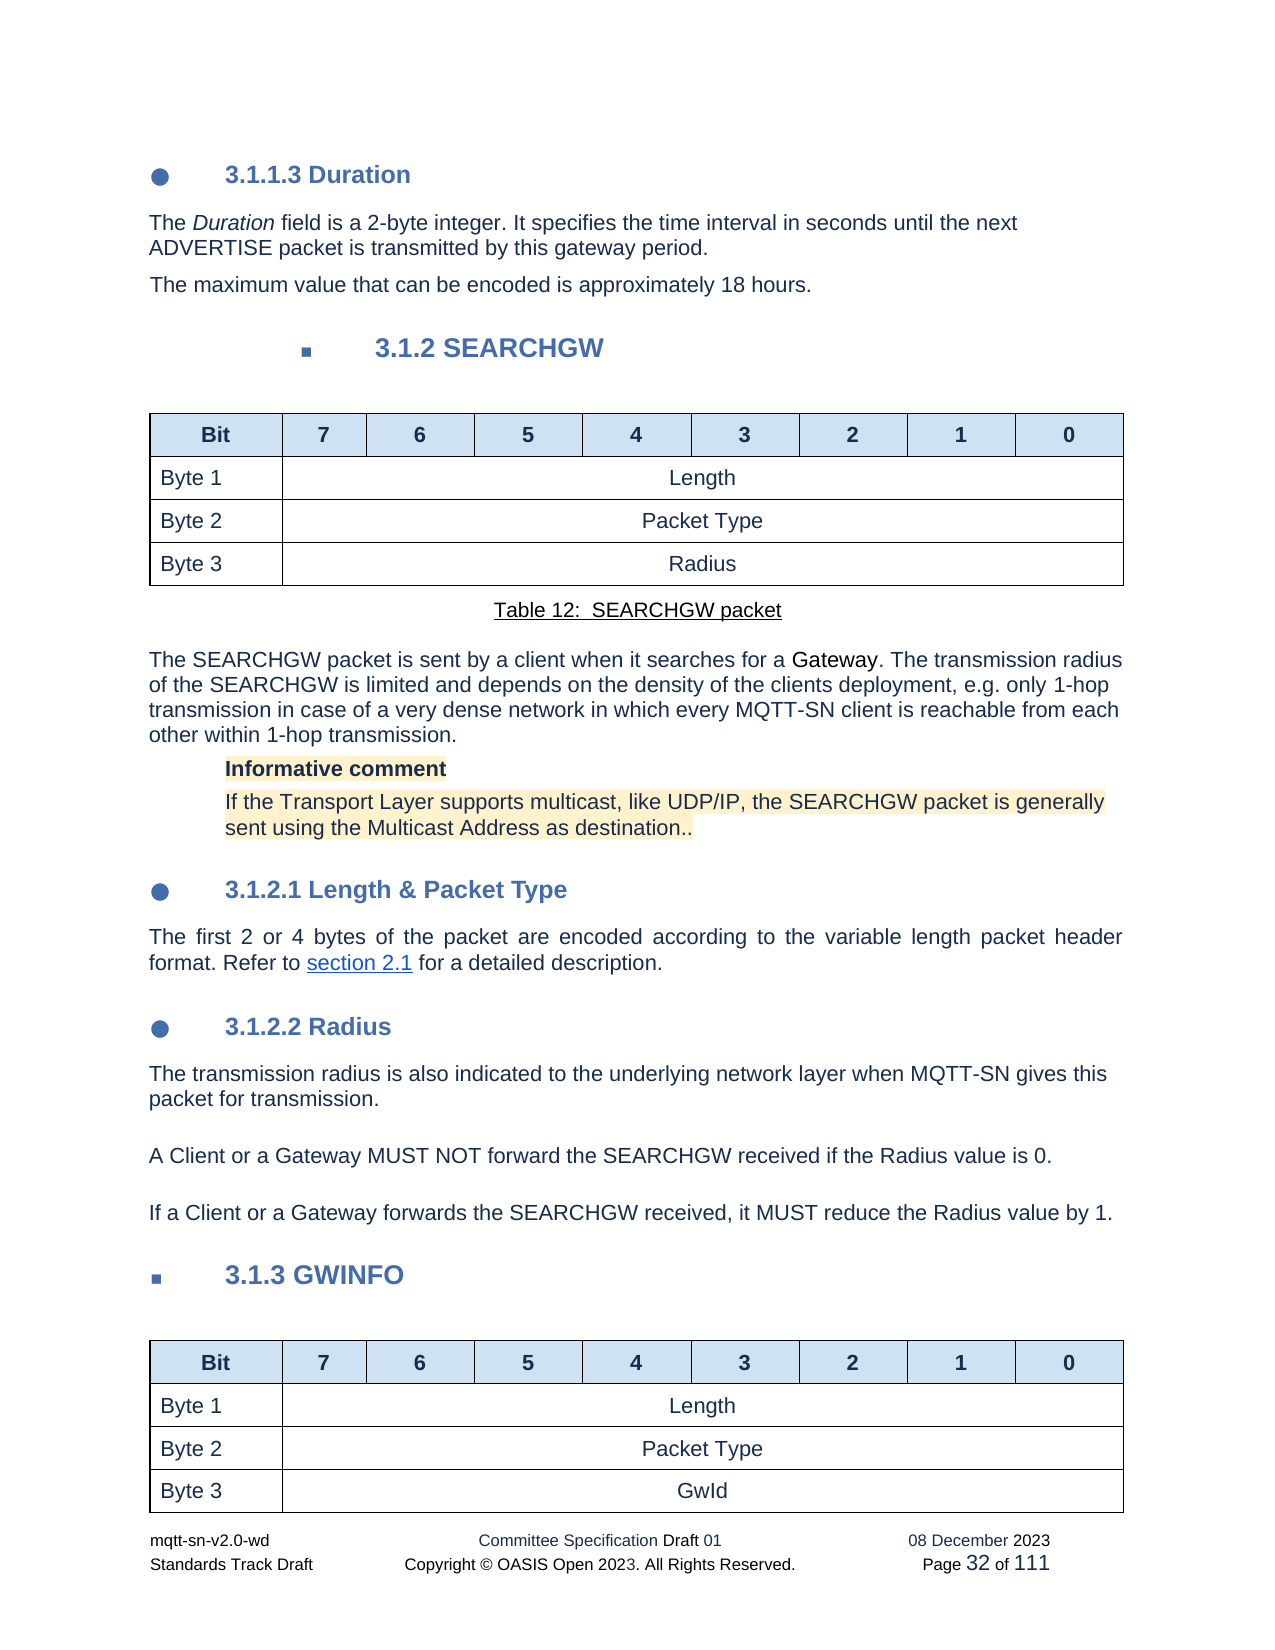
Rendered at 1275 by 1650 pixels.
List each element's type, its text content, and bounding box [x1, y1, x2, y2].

table_header 3 [692, 414, 799, 456]
table_header 4 [583, 414, 691, 456]
table_cell Byte 3 [151, 543, 282, 584]
table_header 4 [583, 1341, 691, 1383]
table_header 5 [475, 1341, 582, 1383]
text If a Client or a Gateway forwards the SEARCHGW received, it MUST reduce the Radius value by 1. [148, 1200, 1124, 1225]
text Table 12: SEARCHGW packet [150, 598, 1125, 622]
subtitle 3.1.1.3 Duration [150, 150, 1124, 197]
table_cell Byte 3 [151, 1470, 282, 1512]
table_header Bit [151, 414, 282, 456]
table_cell GwId [283, 1470, 1123, 1512]
table_cell Length [283, 457, 1123, 499]
table_header 2 [800, 414, 907, 456]
subtitle 3.1.2.1 Length & Packet Type [150, 864, 1124, 912]
table_header Bit [151, 1341, 282, 1383]
table_cell Packet Type [283, 500, 1123, 542]
table_header 6 [367, 1341, 474, 1383]
table_header 3 [692, 1341, 799, 1383]
text The maximum value that can be encoded is approximately 18 hours. [149, 272, 1124, 298]
table_cell Byte 2 [151, 1427, 282, 1469]
text The SEARCHGW packet is sent by a client when it searches for a Gateway. The transmission radius of the SEARCHGW is limited and depends on the density of the clients deployment, e.g. only 1-hop transmission in case of a very dense network in which every MQTT-SN client is reachable from each other within 1-hop transmission. [148, 646, 1124, 747]
text The Duration field is a 2-byte integer. It specifies the time interval in seconds until the next ADVERTISE packet is transmitted by this gateway period. [148, 209, 1124, 260]
table_cell Radius [283, 543, 1123, 584]
table_cell Packet Type [283, 1427, 1123, 1469]
table_header 0 [1016, 414, 1123, 456]
text The first 2 or 4 bytes of the packet are encoded according to the variable length packet header format. Refer to section 2.1 for a detailed description. [148, 924, 1124, 975]
table_cell Length [283, 1384, 1123, 1426]
table_header 7 [283, 414, 366, 456]
table_header 2 [800, 1341, 907, 1383]
subtitle 3.1.3 GWINFO [150, 1257, 1124, 1295]
table_header 1 [908, 1341, 1015, 1383]
table_cell Byte 1 [151, 1384, 282, 1426]
subtitle 3.1.2 SEARCHGW [300, 329, 1124, 368]
text If the Transport Layer supports multicast, like UDP/IP, the SEARCHGW packet is generally sent using the Multicast Address as destination.. [225, 789, 1124, 839]
table_header 0 [1016, 1341, 1123, 1383]
table_header 6 [367, 414, 474, 456]
subtitle 3.1.2.2 Radius [150, 1001, 1124, 1048]
text A Client or a Gateway MUST NOT forward the SEARCHGW received if the Radius value is 0. [148, 1143, 1124, 1168]
table_header 1 [908, 414, 1015, 456]
text Informative comment [225, 756, 1124, 781]
table_cell Byte 1 [151, 457, 282, 499]
table_cell Byte 2 [151, 500, 282, 542]
text The transmission radius is also indicated to the underlying network layer when MQTT-SN gives this packet for transmission. [148, 1060, 1124, 1111]
table_header 5 [475, 414, 582, 456]
table_header 7 [283, 1341, 366, 1383]
